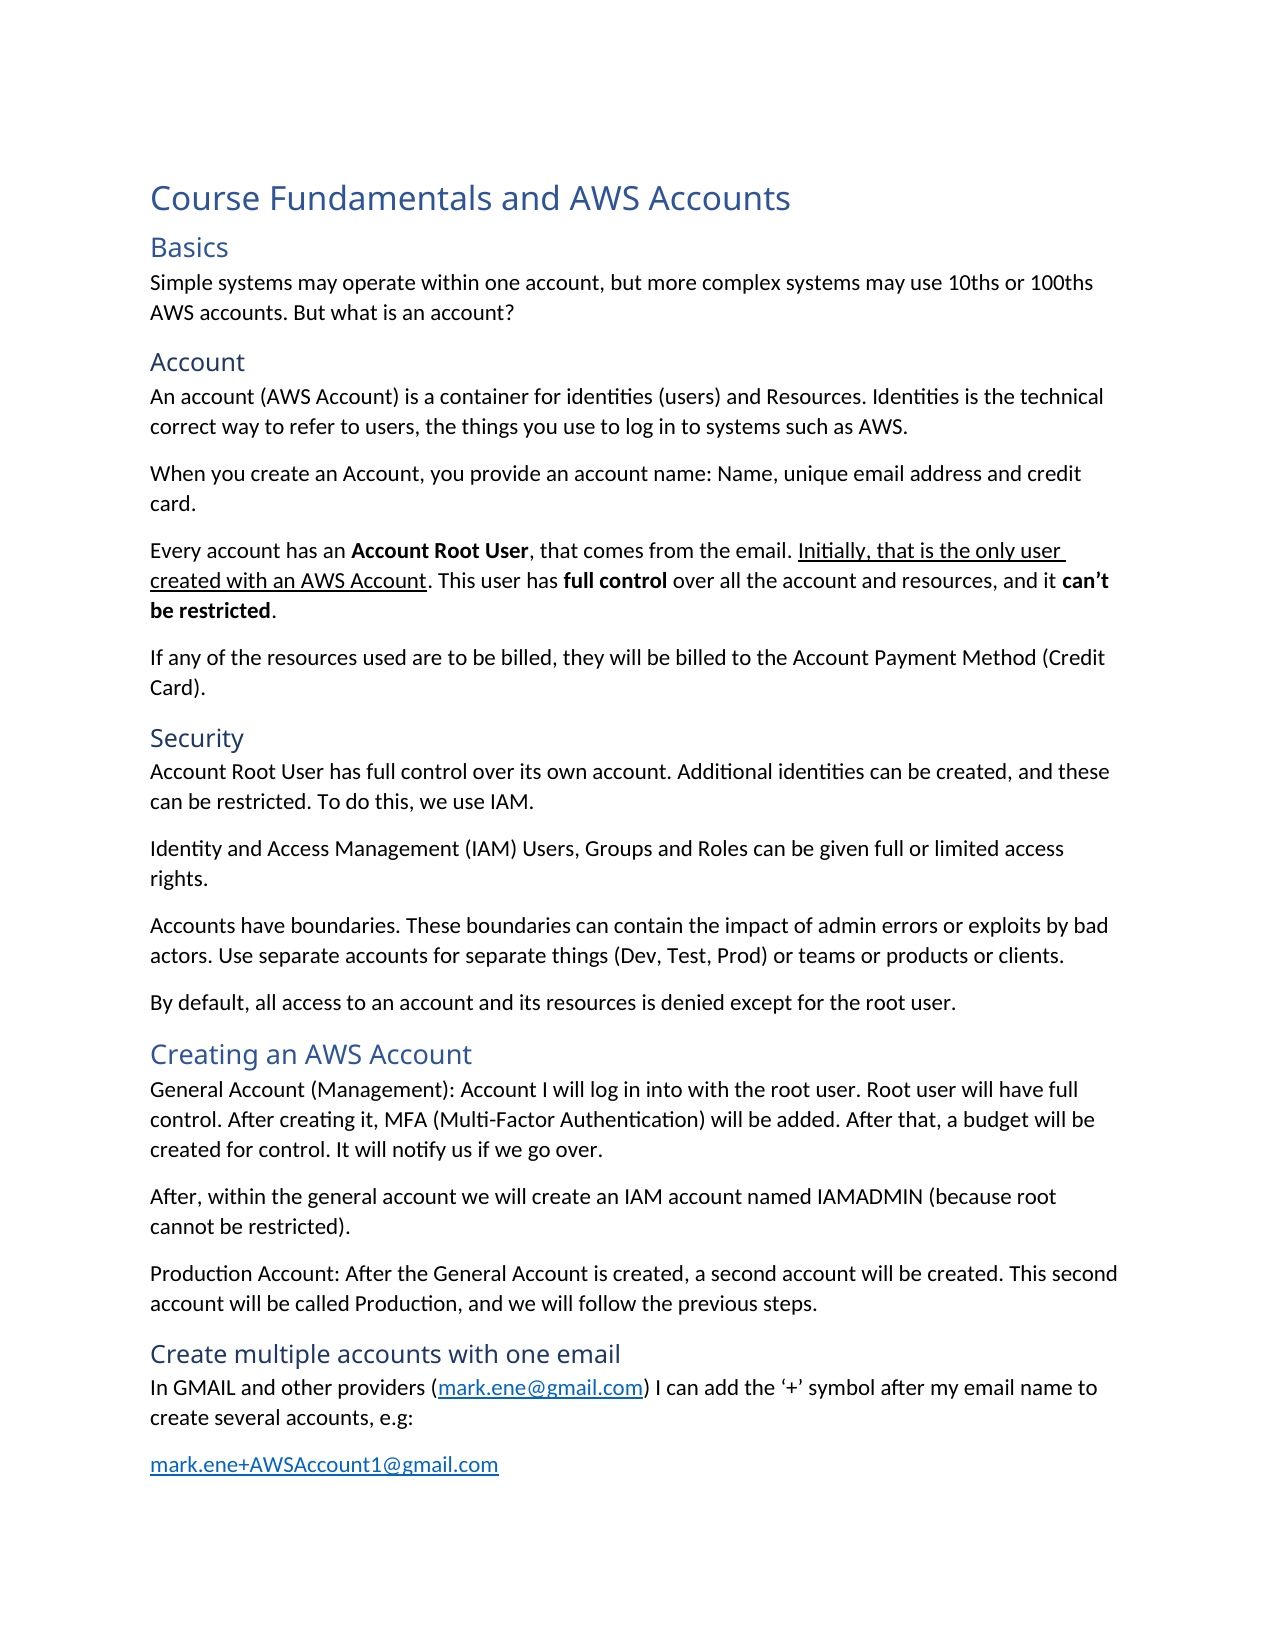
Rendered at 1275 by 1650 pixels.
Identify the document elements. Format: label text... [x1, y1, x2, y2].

text Simple systems may operate within one account, but more complex systems may use 10ths or 100ths AWS accounts. But what is an account? [150, 268, 1125, 326]
text If any of the resources used are to be billed, they will be billed to the Account Payment Method (Credit Card). [150, 643, 1125, 701]
subtitle Create multiple accounts with one email [150, 1336, 1125, 1371]
text After, within the general account we will create an IAM account named IAMADMIN (because root cannot be restricted). [150, 1182, 1125, 1241]
text mark.ene+AWSAccount1@gmail.com [150, 1450, 1125, 1478]
text Account Root User has full control over its own account. Additional identities can be created, and these can be restricted. To do this, we use IAM. [150, 757, 1125, 815]
text An account (AWS Account) is a container for identities (users) and Resources. Identities is the technical correct way to refer to users, the things you use to log in to systems such as AWS. [150, 382, 1125, 440]
subtitle Basics [150, 228, 1125, 265]
subtitle Course Fundamentals and AWS Accounts [150, 175, 1125, 220]
text Identity and Access Management (IAM) Users, Groups and Roles can be given full or limited access rights. [150, 834, 1125, 892]
text Accounts have boundaries. These boundaries can contain the impact of admin errors or exploits by bad actors. Use separate accounts for separate things (Dev, Test, Prod) or teams or products or clients. [150, 911, 1125, 969]
text By default, all access to an account and its resources is denied except for the root user. [150, 988, 1125, 1016]
text General Account (Management): Account I will log in into with the root user. Root user will have full control. After creating it, MFA (Multi-Factor Authentication) will be added. After that, a budget will be created for control. It will notify us if we go over. [150, 1075, 1125, 1163]
subtitle Account [150, 345, 1125, 379]
text In GMAIL and other providers (mark.ene@gmail.com) I can add the ‘+’ symbol after my email name to create several accounts, e.g: [150, 1373, 1125, 1431]
text When you create an Account, you provide an account name: Name, unique email address and credit card. [150, 459, 1125, 517]
text Every account has an Account Root User, that comes from the email. Initially, that is the only user created with an AWS Account. This user has full control over all the account and resources, and it can’t be restricted. [150, 536, 1125, 624]
subtitle Security [150, 720, 1125, 754]
text Production Account: After the General Account is created, a second account will be created. This second account will be called Production, and we will follow the previous steps. [150, 1259, 1125, 1318]
subtitle Creating an AWS Account [150, 1035, 1125, 1072]
